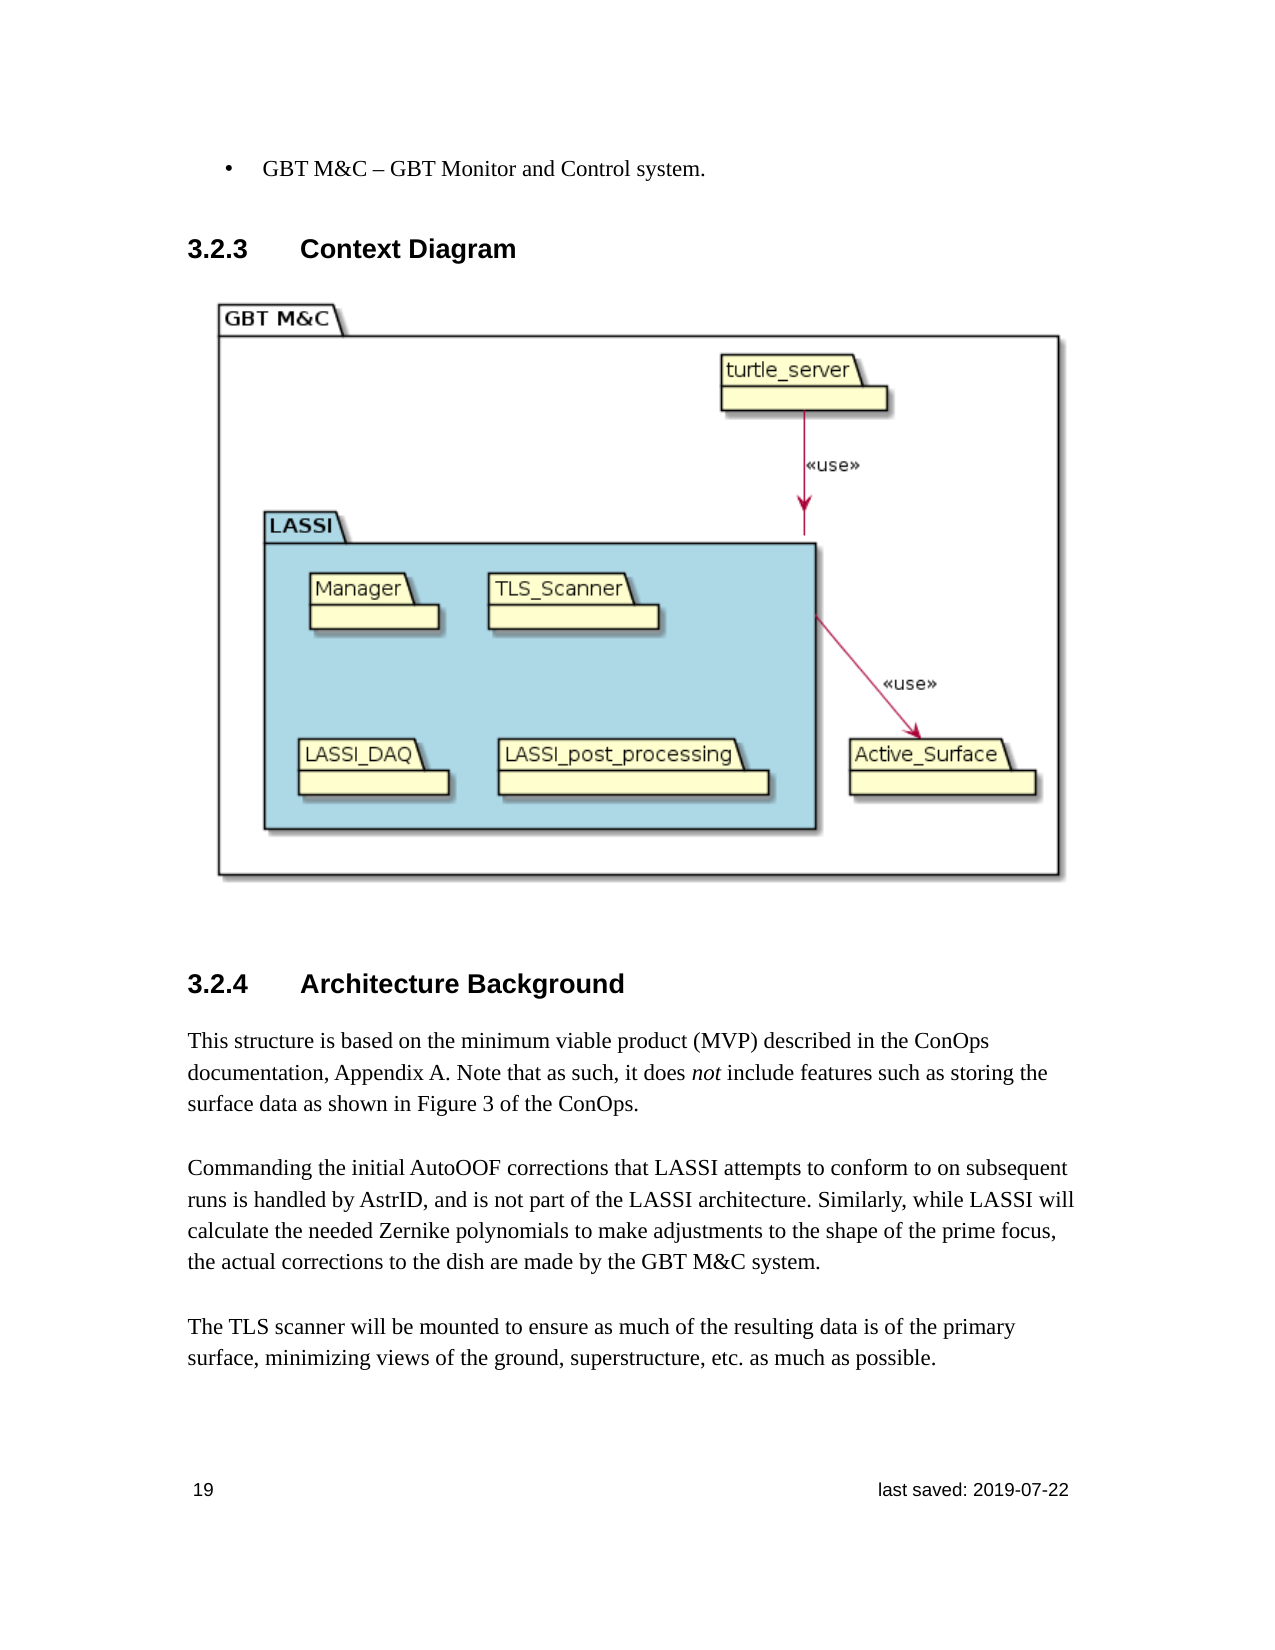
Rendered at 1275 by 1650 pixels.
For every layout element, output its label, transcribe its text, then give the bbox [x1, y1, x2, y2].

text This structure is based on the minimum viable product (MVP) described in the ConOps documentation, Appendix A. Note that as such, it does not include features such as storing the surface data as shown in Figure 3 of the ConOps. [187, 1022, 1087, 1116]
list GBT M&C – GBT Monitor and Control system. [225, 150, 1087, 181]
subtitle Architecture Background [187, 964, 1087, 999]
subtitle Context Diagram [187, 229, 1087, 264]
text The TLS scanner will be mounted to ensure as much of the resulting data is of the primary surface, minimizing views of the ground, superstructure, etc. as much as possible. [187, 1308, 1087, 1370]
picture [187, 270, 1088, 890]
text Commanding the initial AutoOOF corrections that LASSI attempts to conform to on subsequent runs is handled by AstrID, and is not part of the LASSI architecture. Similarly, while LASSI will calculate the needed Zernike polynomials to make adjustments to the shape of the prime focus, the actual corrections to the dish are made by the GBT M&C system. [187, 1149, 1087, 1274]
